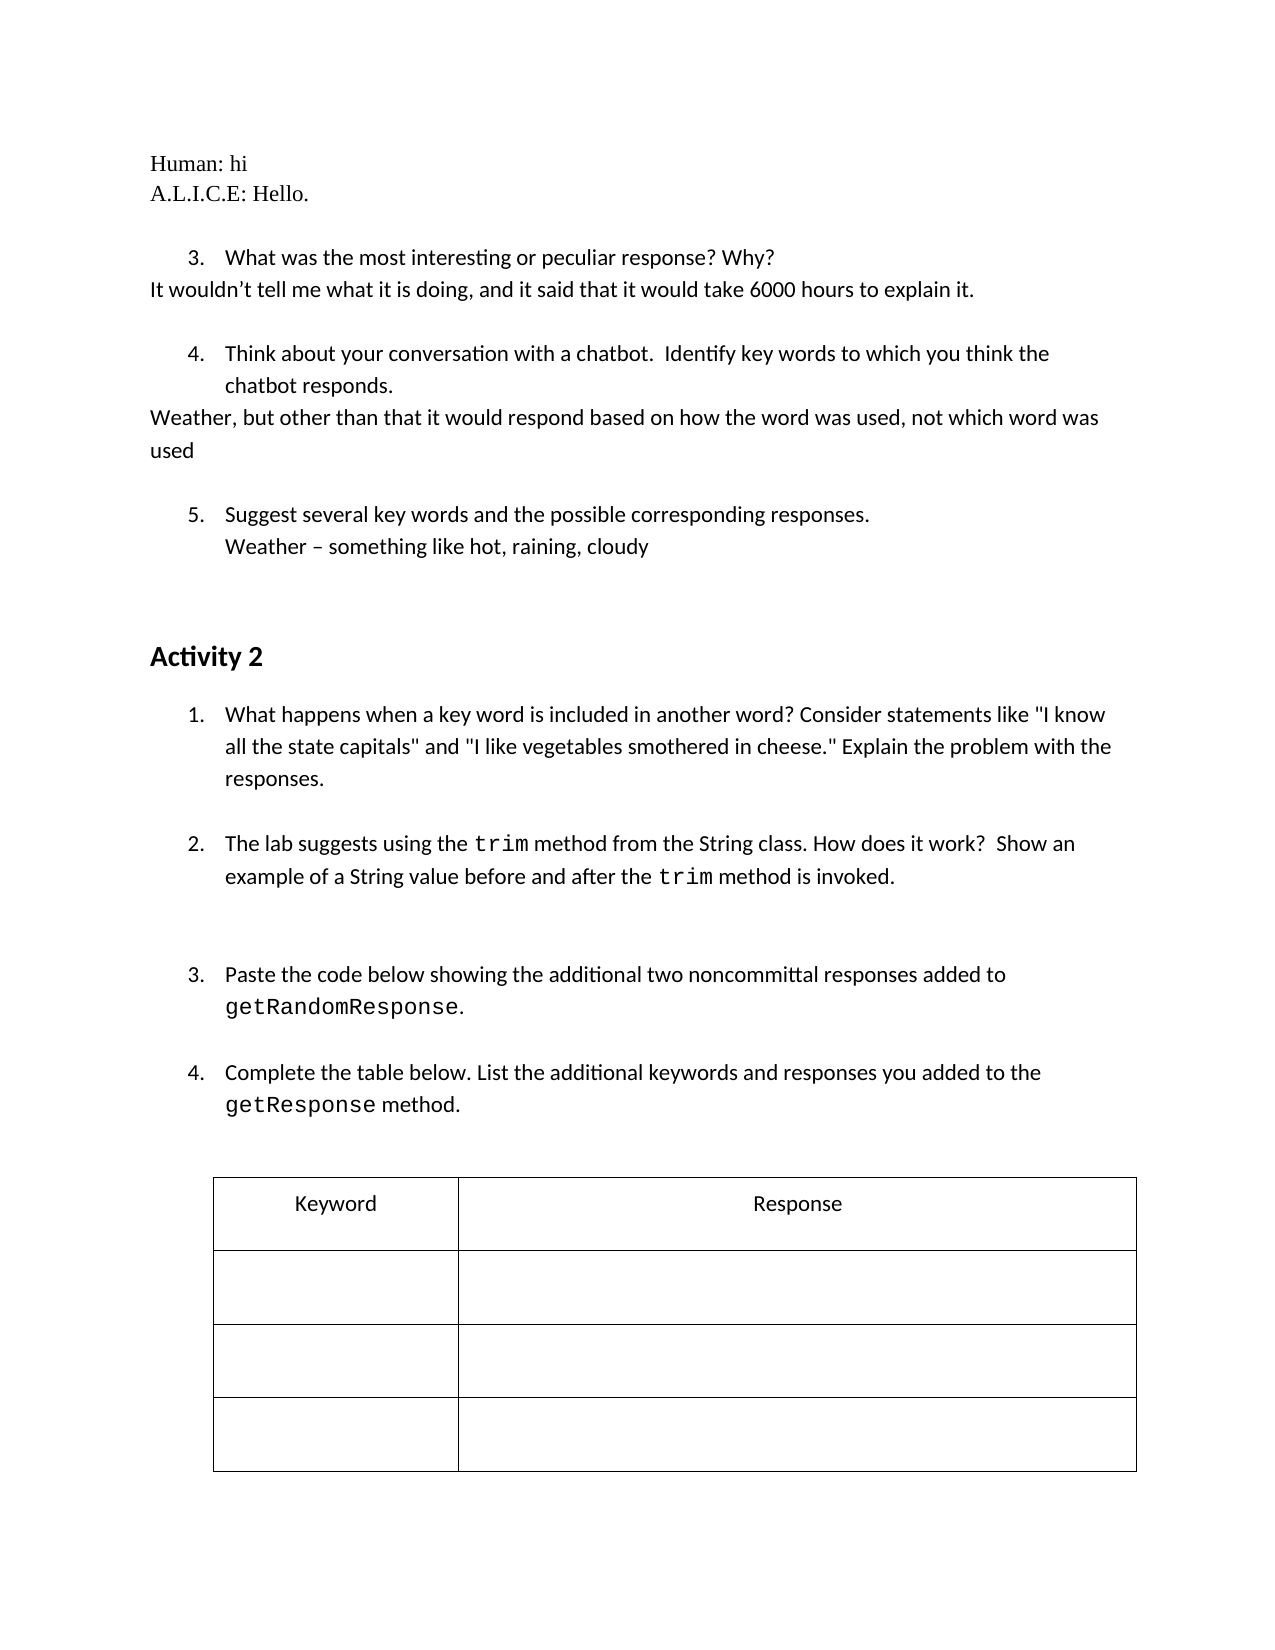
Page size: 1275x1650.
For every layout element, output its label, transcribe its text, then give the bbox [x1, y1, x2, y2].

list Complete the table below. List the additional keywords and responses you added to the getResponse method. [187, 1058, 1125, 1119]
list Weather – something like hot, raining, cloudy [225, 532, 1125, 560]
table_cell [214, 1325, 458, 1397]
list The lab suggests using the trim method from the String class. How does it work? Show an example of a String value before and after the trim method is invoked. [187, 829, 1125, 891]
table_header Keyword [214, 1178, 458, 1250]
table_header Response [459, 1178, 1136, 1250]
list What happens when a key word is included in another word? Consider statements like "I know all the state capitals" and "I like vegetables smothered in cheese." Explain the problem with the responses. [187, 700, 1125, 792]
subtitle Activity 2 [150, 638, 1125, 674]
list Weather, but other than that it would respond based on how the word was used, not which word was used [150, 403, 1125, 464]
table_cell [459, 1251, 1136, 1324]
table_cell [214, 1398, 458, 1471]
list Suggest several key words and the possible corresponding responses. [187, 500, 1125, 528]
table_cell [459, 1398, 1136, 1471]
list It wouldn’t tell me what it is doing, and it said that it would take 6000 hours to explain it. [150, 275, 1125, 303]
list What was the most interesting or peculiar response? Why? [187, 243, 1125, 271]
list Human: hi A.L.I.C.E: Hello. [150, 150, 1125, 207]
table_cell [214, 1251, 458, 1324]
list Paste the code below showing the additional two noncommittal responses added to getRandomResponse. [187, 960, 1125, 1021]
list Think about your conversation with a chatbot. Identify key words to which you think the chatbot responds. [187, 339, 1125, 399]
table_cell [459, 1325, 1136, 1397]
